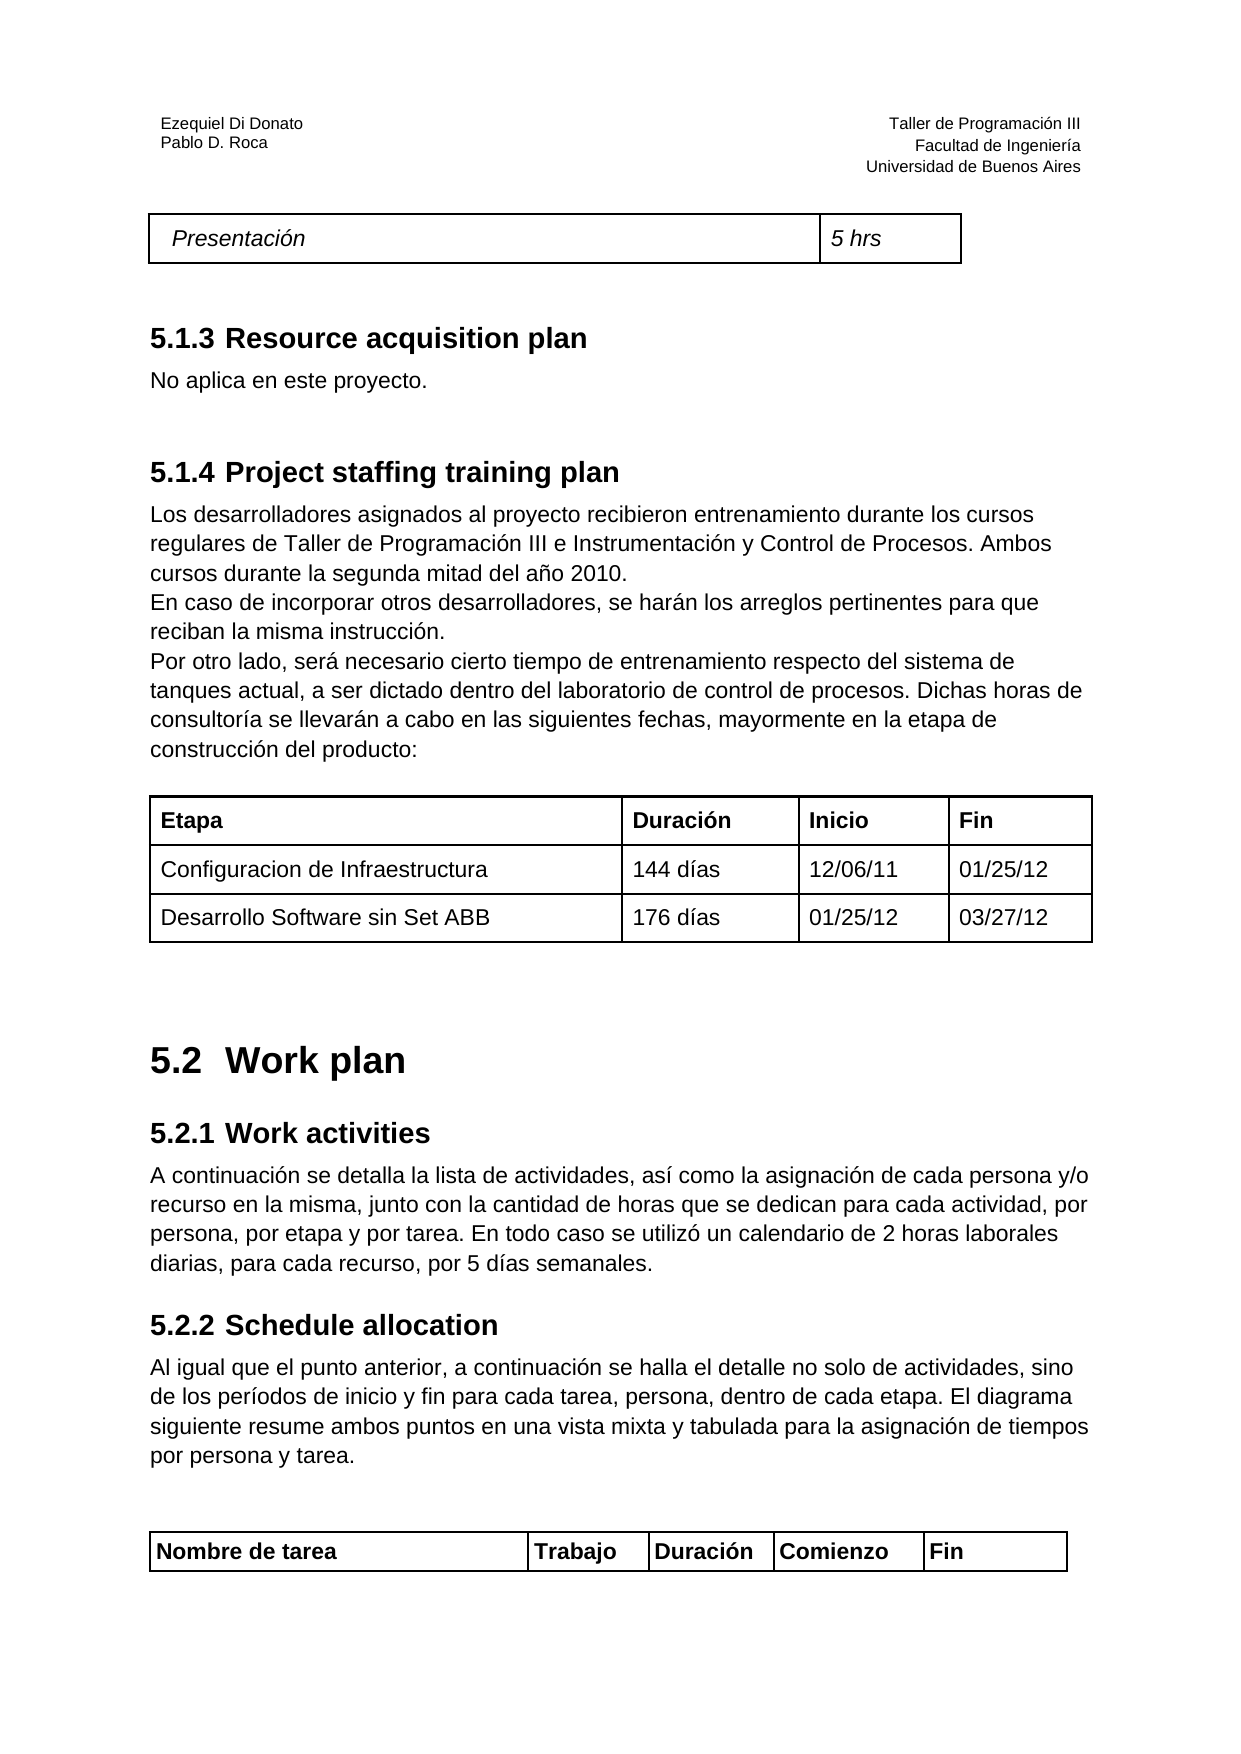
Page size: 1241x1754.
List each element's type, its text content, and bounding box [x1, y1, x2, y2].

table_header Duración [650, 1533, 773, 1570]
table_header Comienzo [775, 1533, 923, 1570]
subtitle 5.1.3 Resource acquisition plan [150, 322, 1090, 355]
table_cell 03/27/12 [950, 895, 1091, 941]
subtitle 5.2.1 Work activities [150, 1117, 1090, 1149]
table_header Duración [623, 798, 798, 844]
table_header Fin [950, 798, 1091, 844]
text En caso de incorporar otros desarrolladores, se harán los arreglos pertinentes para que reciban la misma instrucción. [150, 590, 1090, 645]
text A continuación se detalla la lista de actividades, así como la asignación de cada persona y/o recurso en la misma, junto con la cantidad de horas que se dedican para cada actividad, por persona, por etapa y por tarea. En todo caso se utilizó un calendario de 2 horas laborales diarias, para cada recurso, por 5 días semanales. [150, 1162, 1090, 1276]
table_header Inicio [800, 798, 948, 844]
table_header Fin [925, 1533, 1066, 1570]
text Por otro lado, será necesario cierto tiempo de entrenamiento respecto del sistema de tanques actual, a ser dictado dentro del laboratorio de control de procesos. Dichas horas de consultoría se llevarán a cabo en las siguientes fechas, mayormente en la etapa de construcción del producto: [150, 648, 1090, 762]
subtitle 5.1.4 Project staffing training plan [150, 456, 1090, 488]
table_cell Desarrollo Software sin Set ABB [151, 895, 621, 941]
table_cell 5 hrs [821, 215, 960, 262]
text Los desarrolladores asignados al proyecto recibieron entrenamiento durante los cursos regulares de Taller de Programación III e Instrumentación y Control de Procesos. Ambos cursos durante la segunda mitad del año 2010. [150, 502, 1090, 586]
table_cell 01/25/12 [950, 846, 1091, 892]
table_cell 12/06/11 [800, 846, 948, 892]
table_header Etapa [151, 798, 621, 844]
table_cell Presentación [150, 215, 819, 262]
table_header Nombre de tarea [151, 1533, 527, 1570]
table_cell 176 días [623, 895, 798, 941]
table_cell 144 días [623, 846, 798, 892]
table_cell Configuracion de Infraestructura [151, 846, 621, 892]
text Al igual que el punto anterior, a continuación se halla el detalle no solo de actividades, sino de los períodos de inicio y fin para cada tarea, persona, dentro de cada etapa. El diagrama siguiente resume ambos puntos en una vista mixta y tabulada para la asignación de tiempos por persona y tarea. [150, 1355, 1090, 1468]
table_header Trabajo [529, 1533, 648, 1570]
subtitle 5.2.2 Schedule allocation [150, 1309, 1090, 1342]
subtitle 5.2 Work plan [150, 1039, 1090, 1081]
text No aplica en este proyecto. [150, 368, 1090, 393]
table_cell 01/25/12 [800, 895, 948, 941]
